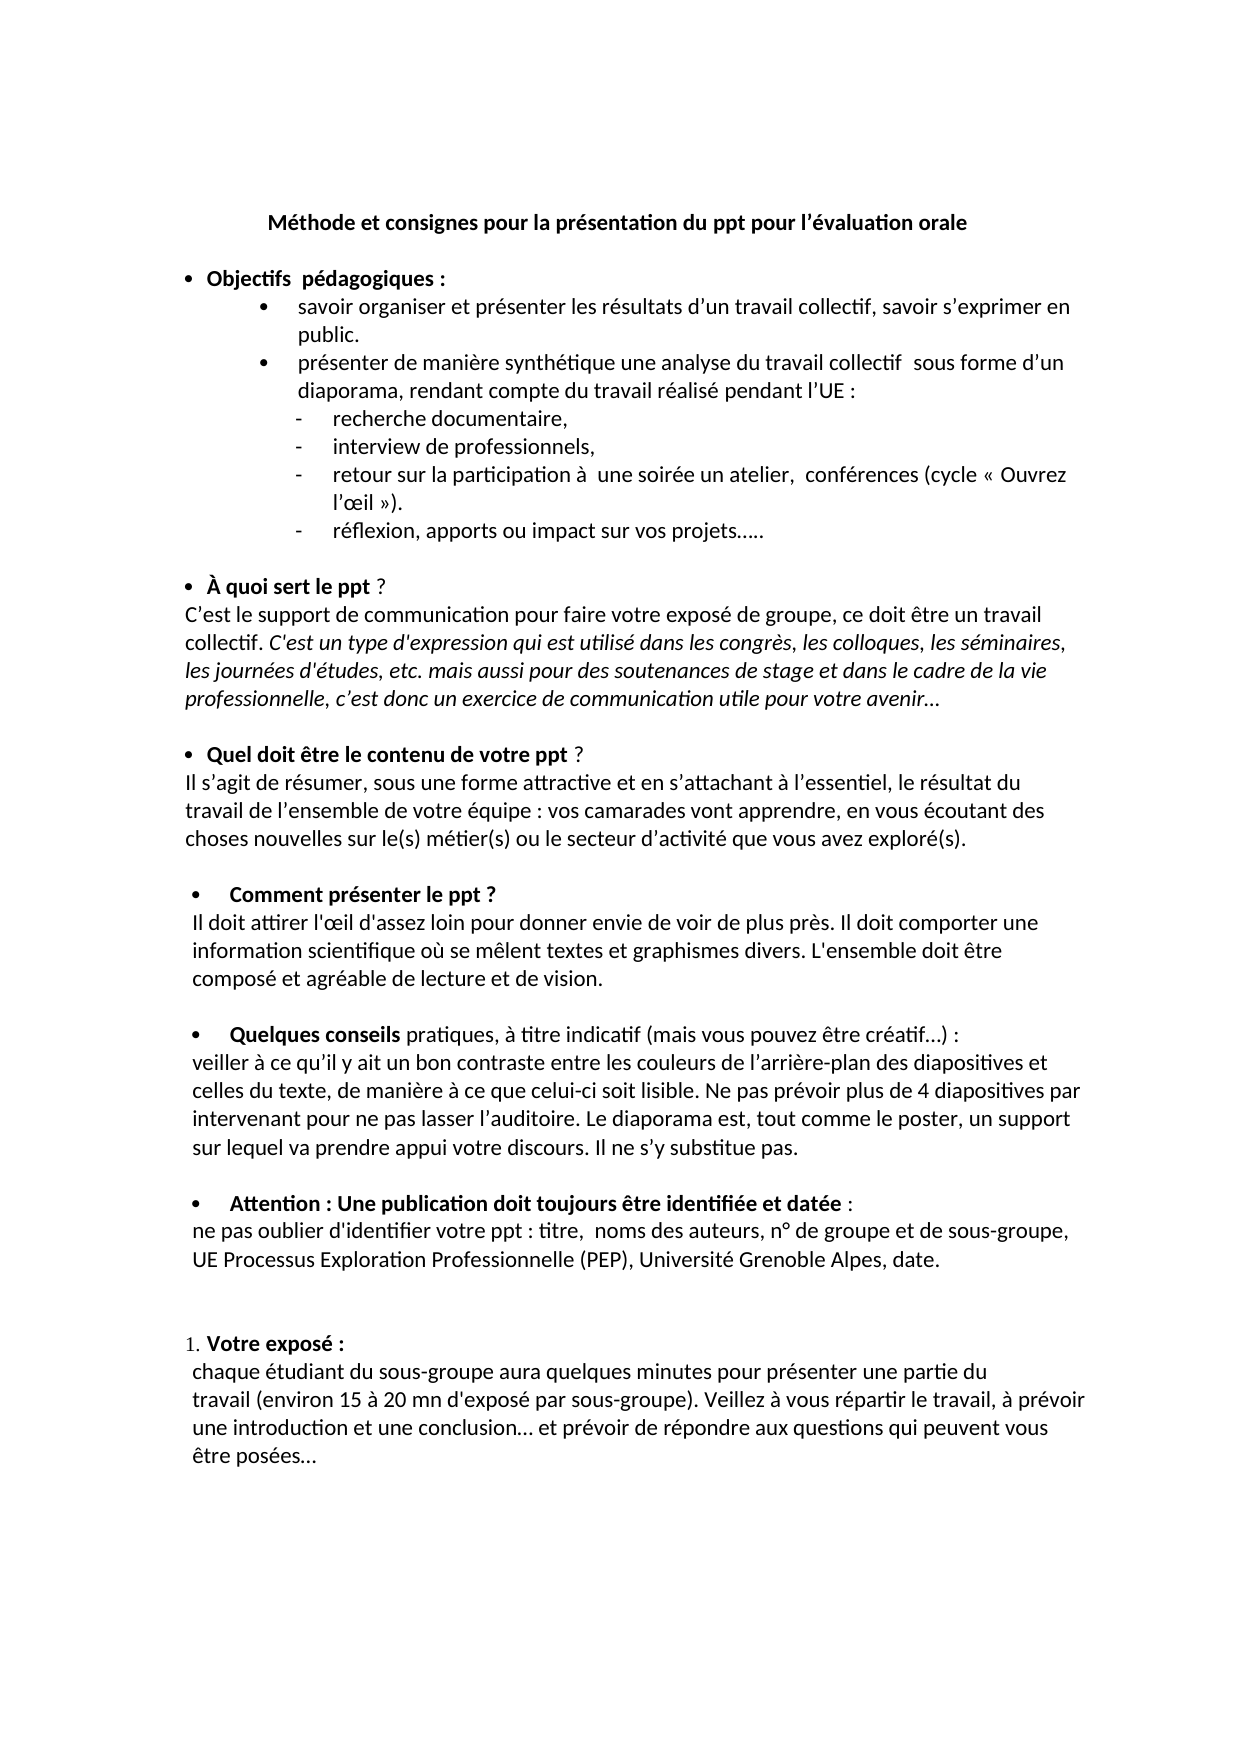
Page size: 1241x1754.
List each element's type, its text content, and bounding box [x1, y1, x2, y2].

text Il s’agit de résumer, sous une forme attractive et en s’attachant à l’essentiel, le résultat du travail de l’ensemble de votre équipe : vos camarades vont apprendre, en vous écoutant des choses nouvelles sur le(s) métier(s) ou le secteur d’activité que vous avez exploré(s). [185, 768, 1093, 852]
list réflexion, apports ou impact sur vos projets….. [295, 516, 1093, 544]
list retour sur la participation à une soirée un atelier, conférences (cycle « Ouvrez l’œil »). [295, 460, 1093, 516]
text chaque étudiant du sous-groupe aura quelques minutes pour présenter une partie du travail (environ 15 à 20 mn d'exposé par sous-groupe). Veillez à vous répartir le travail, à prévoir une introduction et une conclusion… et prévoir de répondre aux questions qui peuvent vous être posées… [192, 1357, 1093, 1469]
list À quoi sert le ppt ? [185, 572, 1093, 600]
subtitle Méthode et consignes pour la présentation du ppt pour l’évaluation orale [148, 208, 1093, 236]
text veiller à ce qu’il y ait un bon contraste entre les couleurs de l’arrière-plan des diapositives et celles du texte, de manière à ce que celui-ci soit lisible. Ne pas prévoir plus de 4 diapositives par intervenant pour ne pas lasser l’auditoire. Le diaporama est, tout comme le poster, un support sur lequel va prendre appui votre discours. Il ne s’y substitue pas. [192, 1048, 1093, 1161]
list interview de professionnels, [295, 432, 1093, 460]
list Objectifs pédagogiques : [185, 264, 1093, 292]
list recherche documentaire, [295, 404, 1093, 432]
list Quel doit être le contenu de votre ppt ? [185, 740, 1093, 768]
text Il doit attirer l'œil d'assez loin pour donner envie de voir de plus près. Il doit comporter une information scientifique où se mêlent textes et graphismes divers. L'ensemble doit être composé et agréable de lecture et de vision. [192, 908, 1093, 992]
text C’est le support de communication pour faire votre exposé de groupe, ce doit être un travail collectif. C'est un type d'expression qui est utilisé dans les congrès, les colloques, les séminaires, les journées d'études, etc. mais aussi pour des soutenances de stage et dans le cadre de la vie professionnelle, c’est donc un exercice de communication utile pour votre avenir… [185, 600, 1093, 712]
list Quelques conseils pratiques, à titre indicatif (mais vous pouvez être créatif…) : [192, 1021, 1093, 1048]
list Comment présenter le ppt ? [192, 880, 1093, 908]
list Attention : Une publication doit toujours être identifiée et datée : [192, 1189, 1093, 1217]
list savoir organiser et présenter les résultats d’un travail collectif, savoir s’exprimer en public. [260, 292, 1093, 348]
list présenter de manière synthétique une analyse du travail collectif sous forme d’un diaporama, rendant compte du travail réalisé pendant l’UE : [260, 348, 1093, 404]
text ne pas oublier d'identifier votre ppt : titre, noms des auteurs, n° de groupe et de sous-groupe, UE Processus Exploration Professionnelle (PEP), Université Grenoble Alpes, date. [192, 1217, 1093, 1273]
list Votre exposé : [185, 1329, 1093, 1357]
